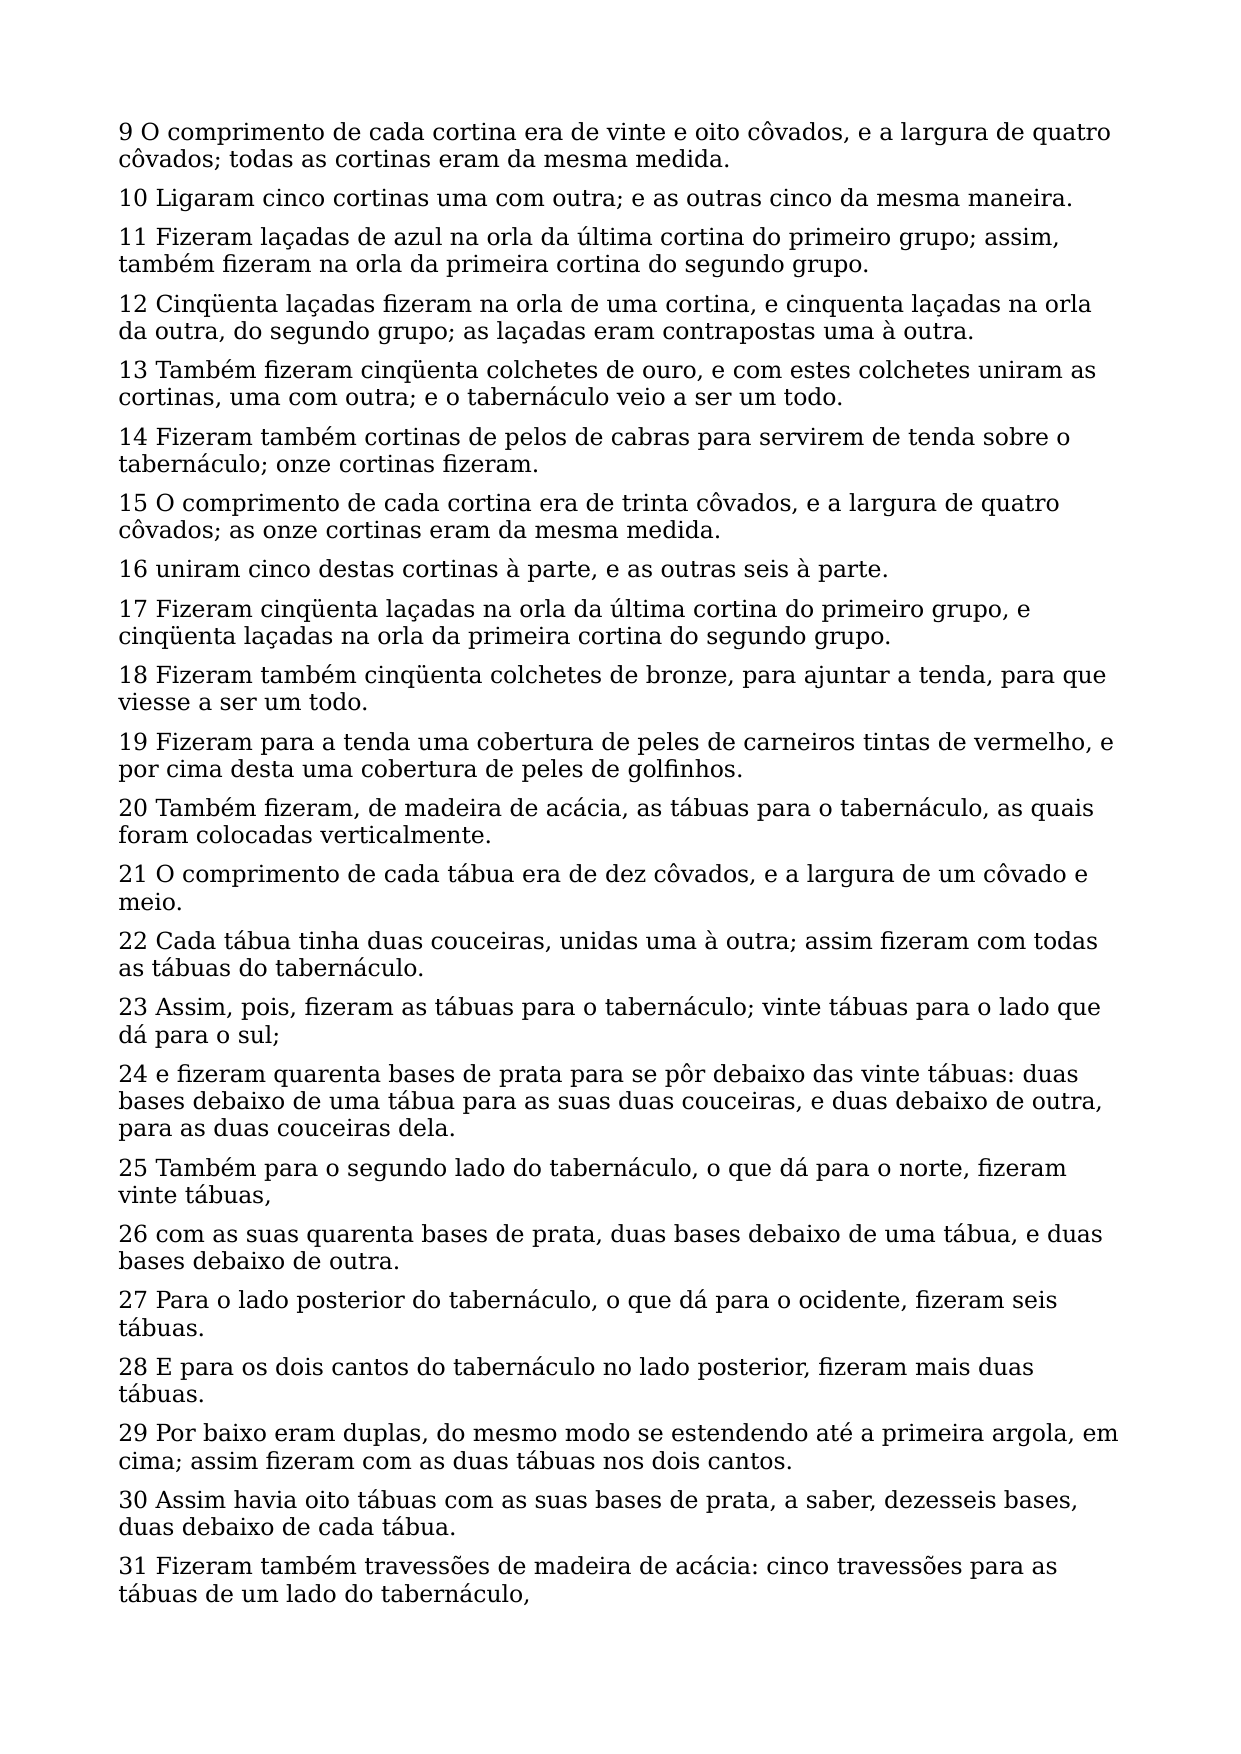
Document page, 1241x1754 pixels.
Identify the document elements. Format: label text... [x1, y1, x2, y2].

text 11 Fizeram laçadas de azul na orla da última cortina do primeiro grupo; assim, também fizeram na orla da primeira cortina do segundo grupo. [118, 224, 1122, 278]
text 20 Também fizeram, de madeira de acácia, as tábuas para o tabernáculo, as quais foram colocadas verticalmente. [118, 794, 1122, 849]
text 27 Para o lado posterior do tabernáculo, o que dá para o ocidente, fizeram seis tábuas. [118, 1287, 1122, 1342]
text 18 Fizeram também cinqüenta colchetes de bronze, para ajuntar a tenda, para que viesse a ser um todo. [118, 662, 1122, 716]
text 23 Assim, pois, fizeram as tábuas para o tabernáculo; vinte tábuas para o lado que dá para o sul; [118, 994, 1122, 1048]
text 14 Fizeram também cortinas de pelos de cabras para servirem de tenda sobre o tabernáculo; onze cortinas fizeram. [118, 423, 1122, 478]
text 30 Assim havia oito tábuas com as suas bases de prata, a saber, dezesseis bases, duas debaixo de cada tábua. [118, 1486, 1122, 1541]
text 10 Ligaram cinco cortinas uma com outra; e as outras cinco da mesma maneira. [118, 184, 1122, 212]
text 16 uniram cinco destas cortinas à parte, e as outras seis à parte. [118, 556, 1122, 583]
text 9 O comprimento de cada cortina era de vinte e oito côvados, e a largura de quatro côvados; todas as cortinas eram da mesma medida. [118, 118, 1122, 173]
text 17 Fizeram cinqüenta laçadas na orla da última cortina do primeiro grupo, e cinqüenta laçadas na orla da primeira cortina do segundo grupo. [118, 595, 1122, 650]
text 24 e fizeram quarenta bases de prata para se pôr debaixo das vinte tábuas: duas bases debaixo de uma tábua para as suas duas couceiras, e duas debaixo de outra, para as duas couceiras dela. [118, 1060, 1122, 1142]
text 13 Também fizeram cinqüenta colchetes de ouro, e com estes colchetes uniram as cortinas, uma com outra; e o tabernáculo veio a ser um todo. [118, 357, 1122, 411]
text 31 Fizeram também travessões de madeira de acácia: cinco travessões para as tábuas de um lado do tabernáculo, [118, 1553, 1122, 1607]
text 12 Cinqüenta laçadas fizeram na orla de uma cortina, e cinquenta laçadas na orla da outra, do segundo grupo; as laçadas eram contrapostas uma à outra. [118, 290, 1122, 345]
text 29 Por baixo eram duplas, do mesmo modo se estendendo até a primeira argola, em cima; assim fizeram com as duas tábuas nos dois cantos. [118, 1420, 1122, 1474]
text 22 Cada tábua tinha duas couceiras, unidas uma à outra; assim fizeram com todas as tábuas do tabernáculo. [118, 927, 1122, 982]
text 28 E para os dois cantos do tabernáculo no lado posterior, fizeram mais duas tábuas. [118, 1353, 1122, 1408]
text 21 O comprimento de cada tábua era de dez côvados, e a largura de um côvado e meio. [118, 861, 1122, 916]
text 25 Também para o segundo lado do tabernáculo, o que dá para o norte, fizeram vinte tábuas, [118, 1154, 1122, 1209]
text 15 O comprimento de cada cortina era de trinta côvados, e a largura de quatro côvados; as onze cortinas eram da mesma medida. [118, 489, 1122, 544]
text 19 Fizeram para a tenda uma cobertura de peles de carneiros tintas de vermelho, e por cima desta uma cobertura de peles de golfinhos. [118, 728, 1122, 783]
text 26 com as suas quarenta bases de prata, duas bases debaixo de uma tábua, e duas bases debaixo de outra. [118, 1221, 1122, 1275]
